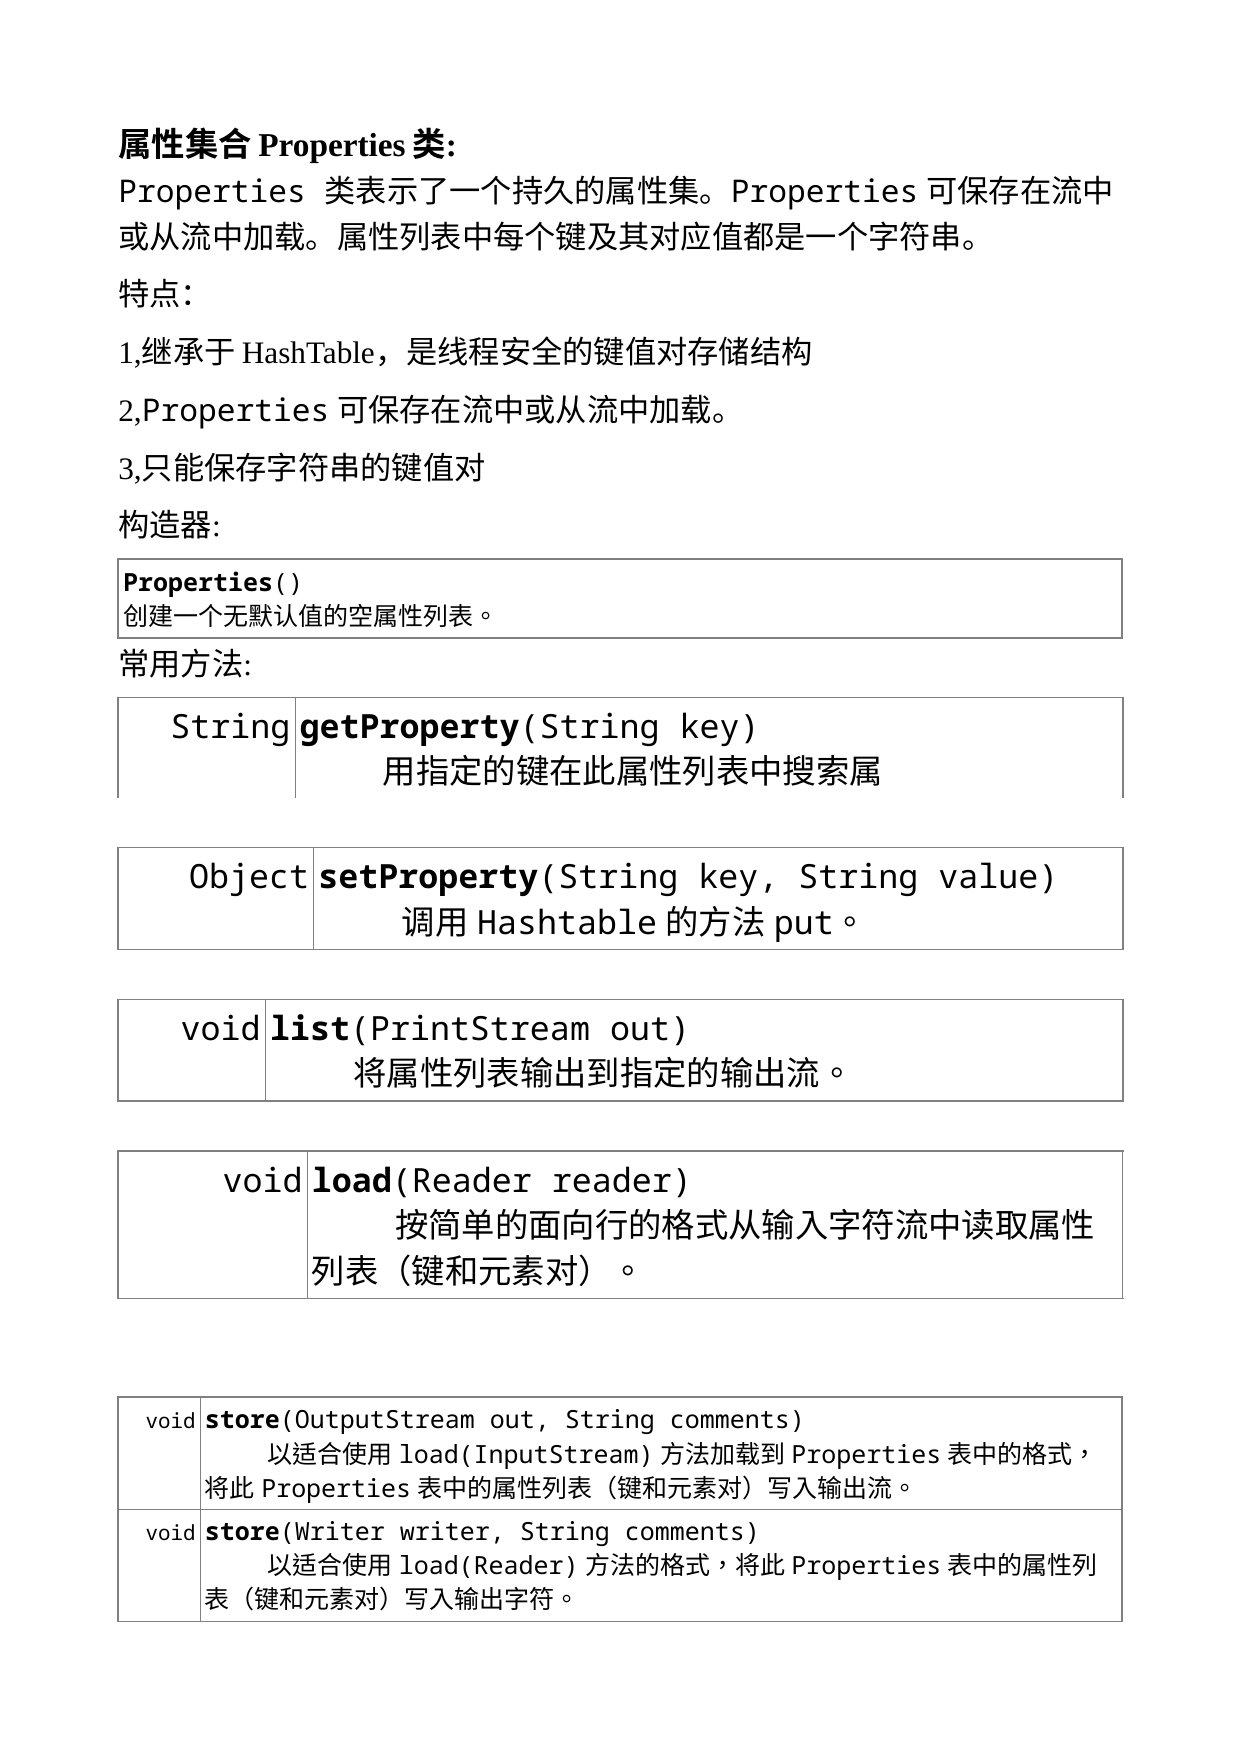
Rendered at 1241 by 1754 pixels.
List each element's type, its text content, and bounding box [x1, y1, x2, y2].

text 属性集合Properties类: [118, 118, 1122, 166]
table_header store(OutputStream out, String comments) 以适合使用 load(InputStream) 方法加载到 Properties 表中的格式，将此 Properties 表中的属性列表（键和元素对）写入输出流。 [201, 1398, 1121, 1509]
table_header void [119, 1000, 265, 1100]
table_header Properties() 创建一个无默认值的空属性列表。 [119, 560, 1121, 637]
text 1,继承于HashTable，是线程安全的键值对存储结构 [118, 327, 1122, 372]
table_header String [119, 698, 295, 798]
table_header void [119, 1398, 200, 1509]
table_header setProperty(String key, String value) 调用 Hashtable 的方法 put。 [314, 848, 1122, 948]
table_cell void [119, 1510, 200, 1621]
text 2,Properties 可保存在流中或从流中加载。 [118, 385, 1122, 430]
text 3,只能保存字符串的键值对 [118, 443, 1122, 488]
table_header Object [119, 848, 313, 948]
table_header getProperty(String key) 用指定的键在此属性列表中搜索属 [296, 698, 1122, 798]
text 特点： [118, 269, 1122, 315]
text 构造器: [118, 501, 1122, 546]
text Properties 类表示了一个持久的属性集。Properties 可保存在流中或从流中加载。属性列表中每个键及其对应值都是一个字符串。 [118, 166, 1122, 257]
table_header load(Reader reader) 按简单的面向行的格式从输入字符流中读取属性列表（键和元素对）。 [308, 1152, 1122, 1297]
text 常用方法: [118, 639, 1122, 684]
table_header list(PrintStream out) 将属性列表输出到指定的输出流。 [266, 1000, 1122, 1100]
table_cell store(Writer writer, String comments) 以适合使用 load(Reader) 方法的格式，将此 Properties 表中的属性列表（键和元素对）写入输出字符。 [201, 1510, 1121, 1621]
table_header void [119, 1152, 307, 1297]
